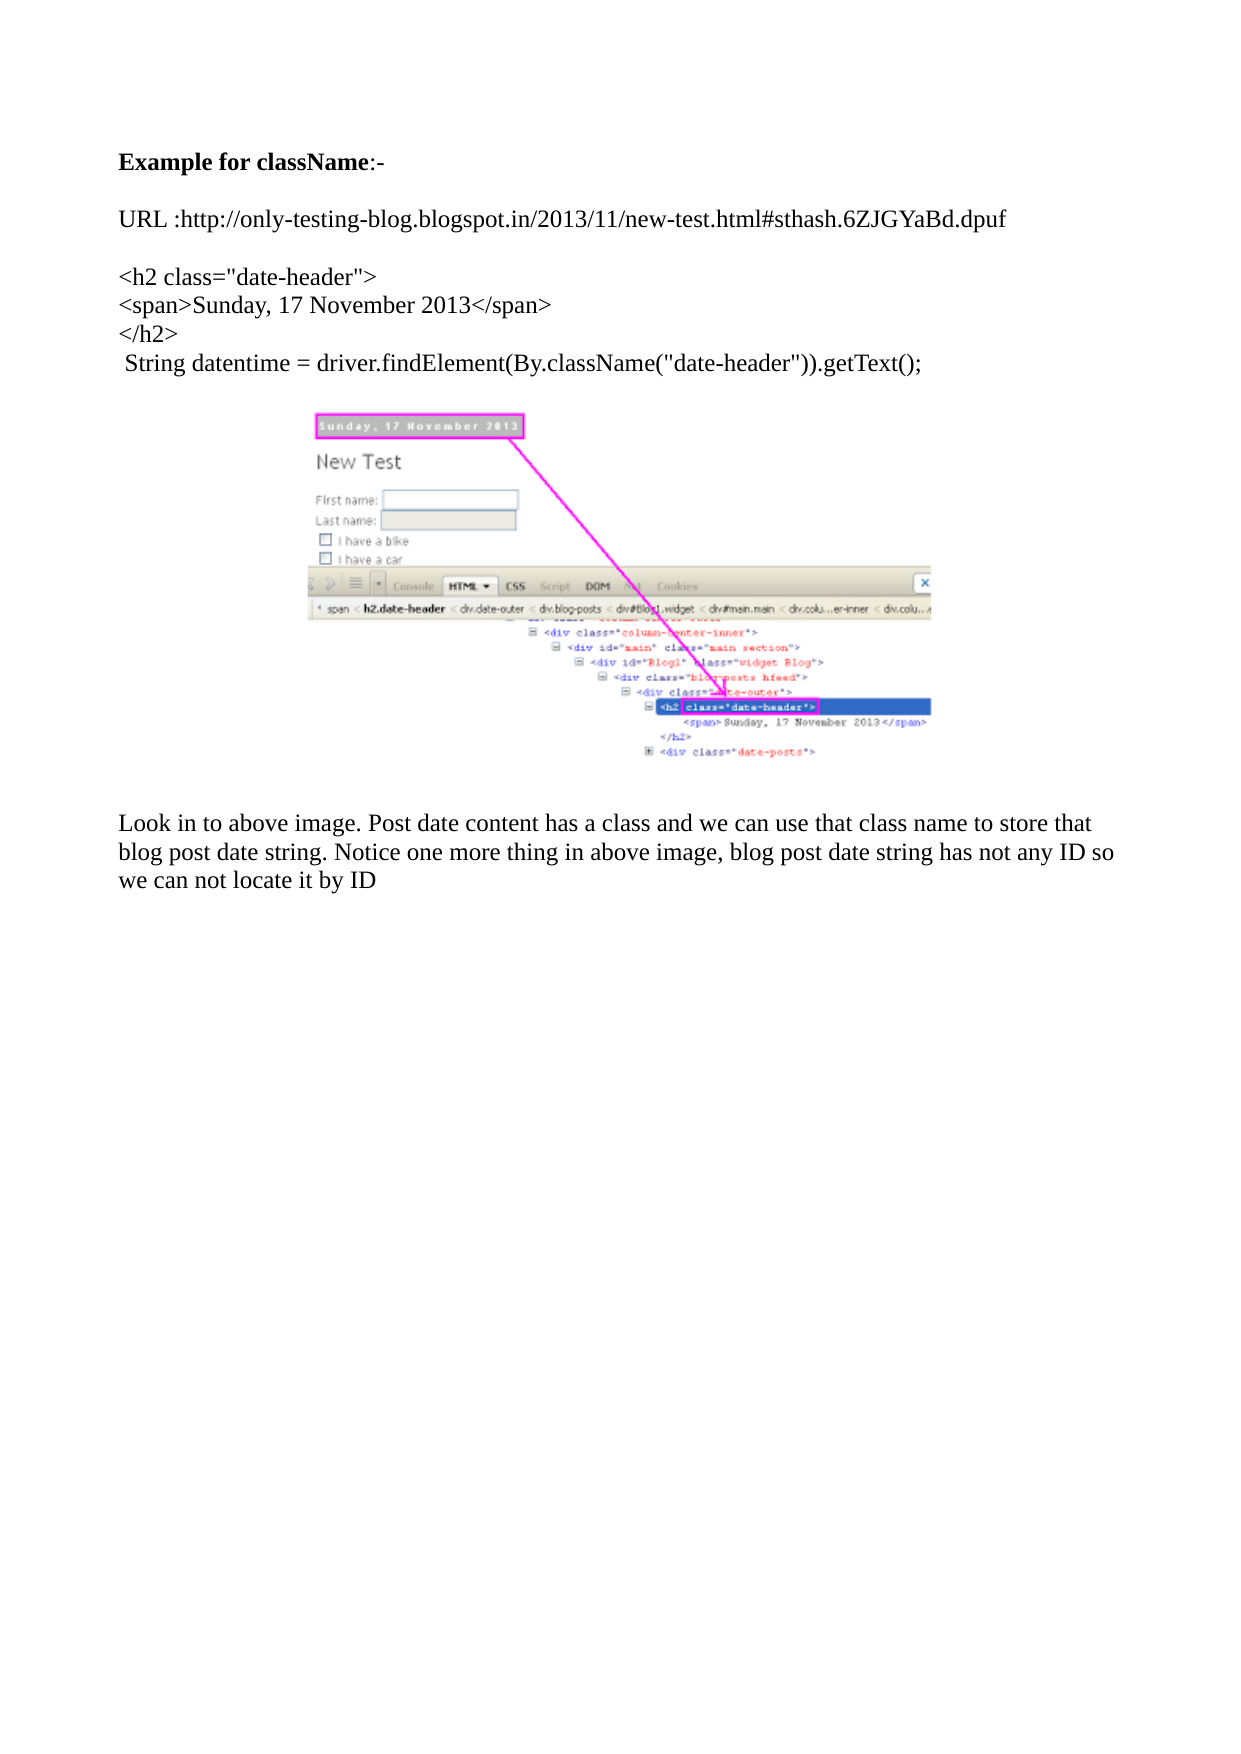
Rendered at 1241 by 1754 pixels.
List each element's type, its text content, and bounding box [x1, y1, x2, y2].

picture [307, 405, 933, 761]
text <span>Sunday, 17 November 2013</span> [118, 291, 1122, 319]
text URL :http://only-testing-blog.blogspot.in/2013/11/new-test.html#sthash.6ZJGYaBd.dpuf [118, 204, 1122, 233]
text Look in to above image. Post date content has a class and we can use that class name to store that blog post date string. Notice one more thing in above image, blog post date string has not any ID so we can not locate it by ID [118, 808, 1122, 894]
text String datentime = driver.findElement(By.className("date-header")).getText(); [118, 348, 1122, 377]
text <h2 class="date-header"> [118, 262, 1122, 291]
text Example for className:- [118, 147, 1122, 176]
text </h2> [118, 319, 1122, 348]
